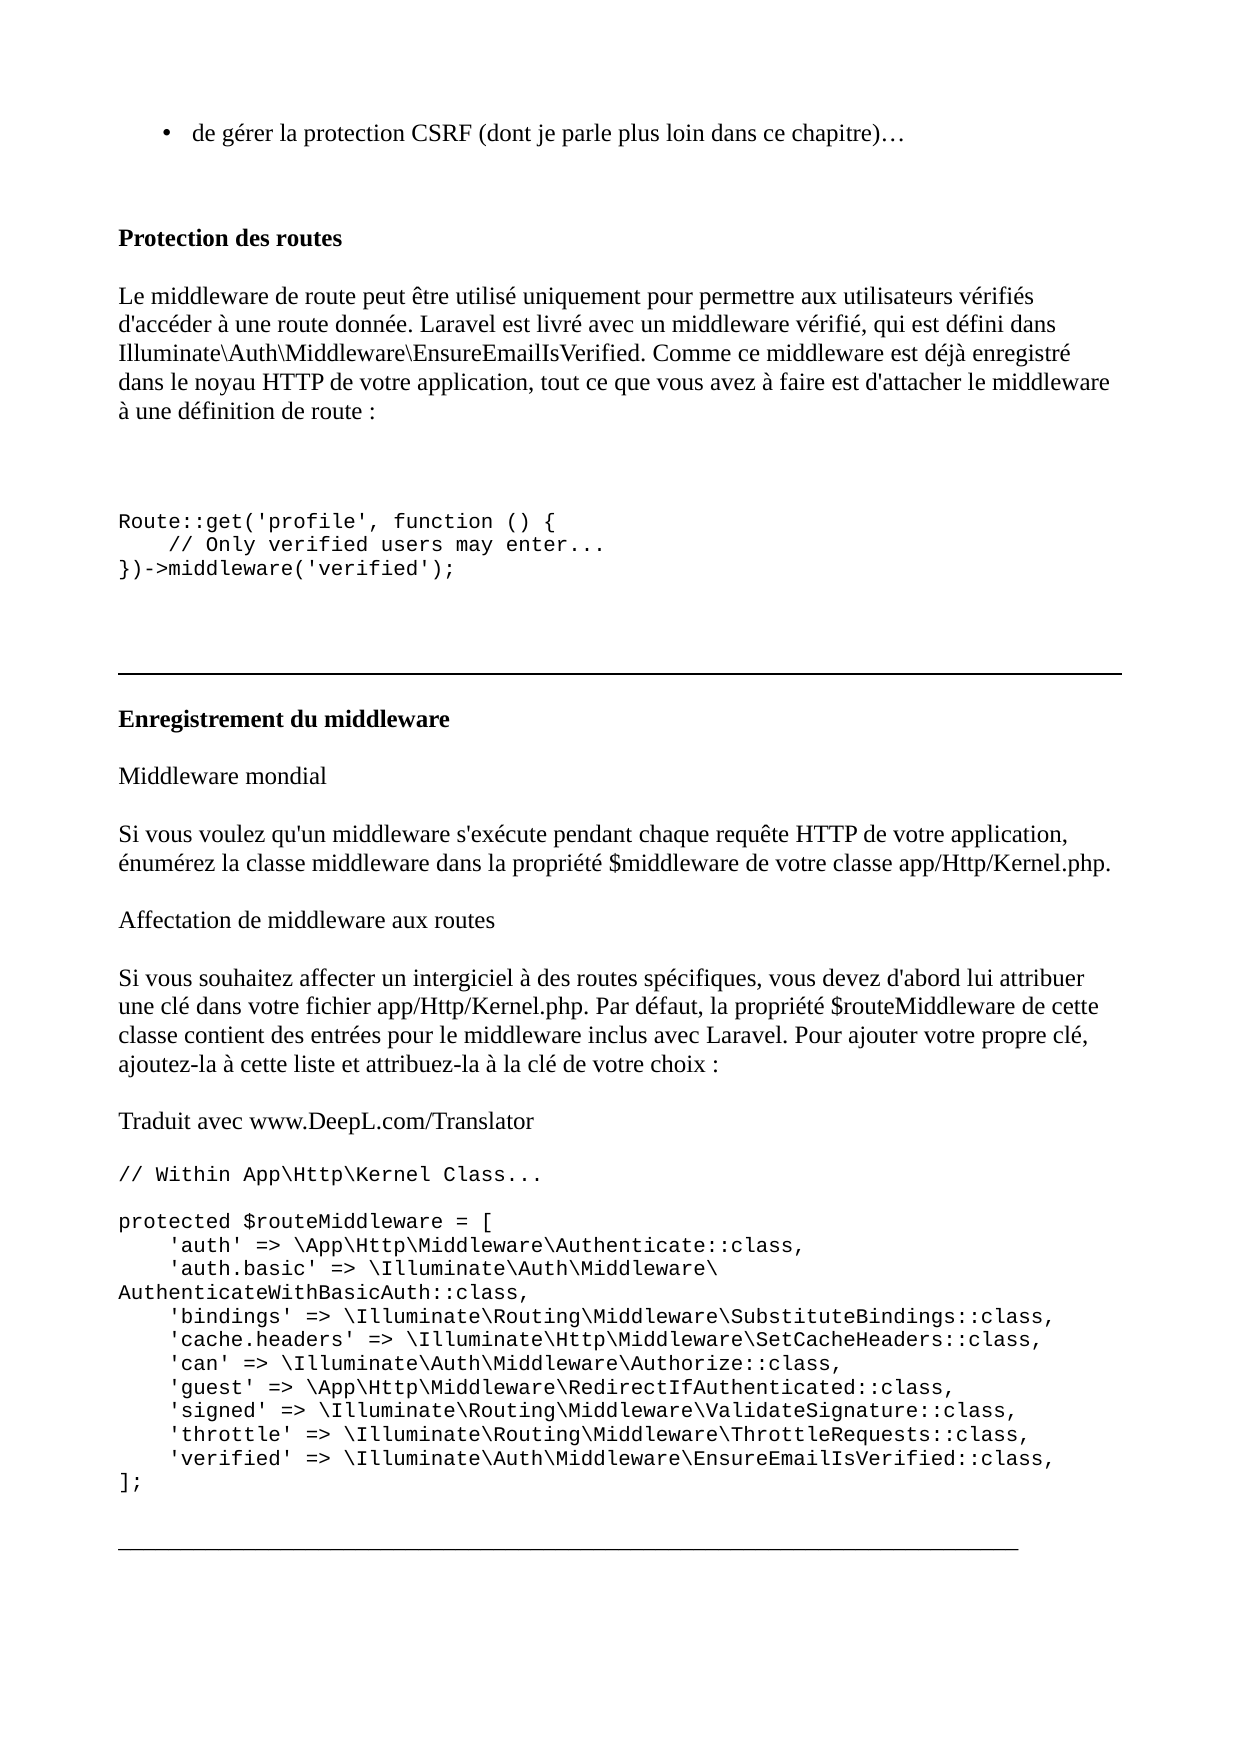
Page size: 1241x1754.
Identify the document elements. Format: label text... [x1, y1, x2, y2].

text 'auth' => \App\Http\Middleware\Authenticate::class, [118, 1235, 1122, 1258]
text protected $routeMiddleware = [ [118, 1211, 1122, 1235]
text Le middleware de route peut être utilisé uniquement pour permettre aux utilisateurs vérifiés d'accéder à une route donnée. Laravel est livré avec un middleware vérifié, qui est défini dans Illuminate\Auth\Middleware\EnsureEmailIsVerified. Comme ce middleware est déjà enregistré dans le noyau HTTP de votre application, tout ce que vous avez à faire est d'attacher le middleware à une définition de route : [118, 281, 1122, 424]
text // Within App\Http\Kernel Class... [118, 1164, 1122, 1187]
text Si vous souhaitez affecter un intergiciel à des routes spécifiques, vous devez d'abord lui attribuer une clé dans votre fichier app/Http/Kernel.php. Par défaut, la propriété $routeMiddleware de cette classe contient des entrées pour le middleware inclus avec Laravel. Pour ajouter votre propre clé, ajoutez-la à cette liste et attribuez-la à la clé de votre choix : [118, 963, 1122, 1078]
text // Only verified users may enter... [118, 534, 1122, 558]
text 'verified' => \Illuminate\Auth\Middleware\EnsureEmailIsVerified::class, [118, 1448, 1122, 1471]
text 'throttle' => \Illuminate\Routing\Middleware\ThrottleRequests::class, [118, 1424, 1122, 1448]
text Si vous voulez qu'un middleware s'exécute pendant chaque requête HTTP de votre application, énumérez la classe middleware dans la propriété $middleware de votre classe app/Http/Kernel.php. [118, 819, 1122, 876]
text Route::get('profile', function () { [118, 511, 1122, 534]
text 'auth.basic' => \Illuminate\Auth\Middleware\AuthenticateWithBasicAuth::class, [118, 1258, 1122, 1306]
text Affectation de middleware aux routes [118, 905, 1122, 934]
text ]; [118, 1471, 1122, 1495]
text Middleware mondial [118, 761, 1122, 790]
text ________________________________________________________________________ [118, 1524, 1122, 1553]
text 'can' => \Illuminate\Auth\Middleware\Authorize::class, [118, 1353, 1122, 1377]
list de gérer la protection CSRF (dont je parle plus loin dans ce chapitre)… [162, 118, 1122, 147]
text Protection des routes [118, 223, 1122, 252]
text 'guest' => \App\Http\Middleware\RedirectIfAuthenticated::class, [118, 1377, 1122, 1400]
text })->middleware('verified'); [118, 558, 1122, 582]
text Enregistrement du middleware [118, 704, 1122, 733]
text 'bindings' => \Illuminate\Routing\Middleware\SubstituteBindings::class, [118, 1306, 1122, 1329]
text Traduit avec www.DeepL.com/Translator [118, 1106, 1122, 1135]
text 'signed' => \Illuminate\Routing\Middleware\ValidateSignature::class, [118, 1400, 1122, 1424]
text 'cache.headers' => \Illuminate\Http\Middleware\SetCacheHeaders::class, [118, 1329, 1122, 1353]
